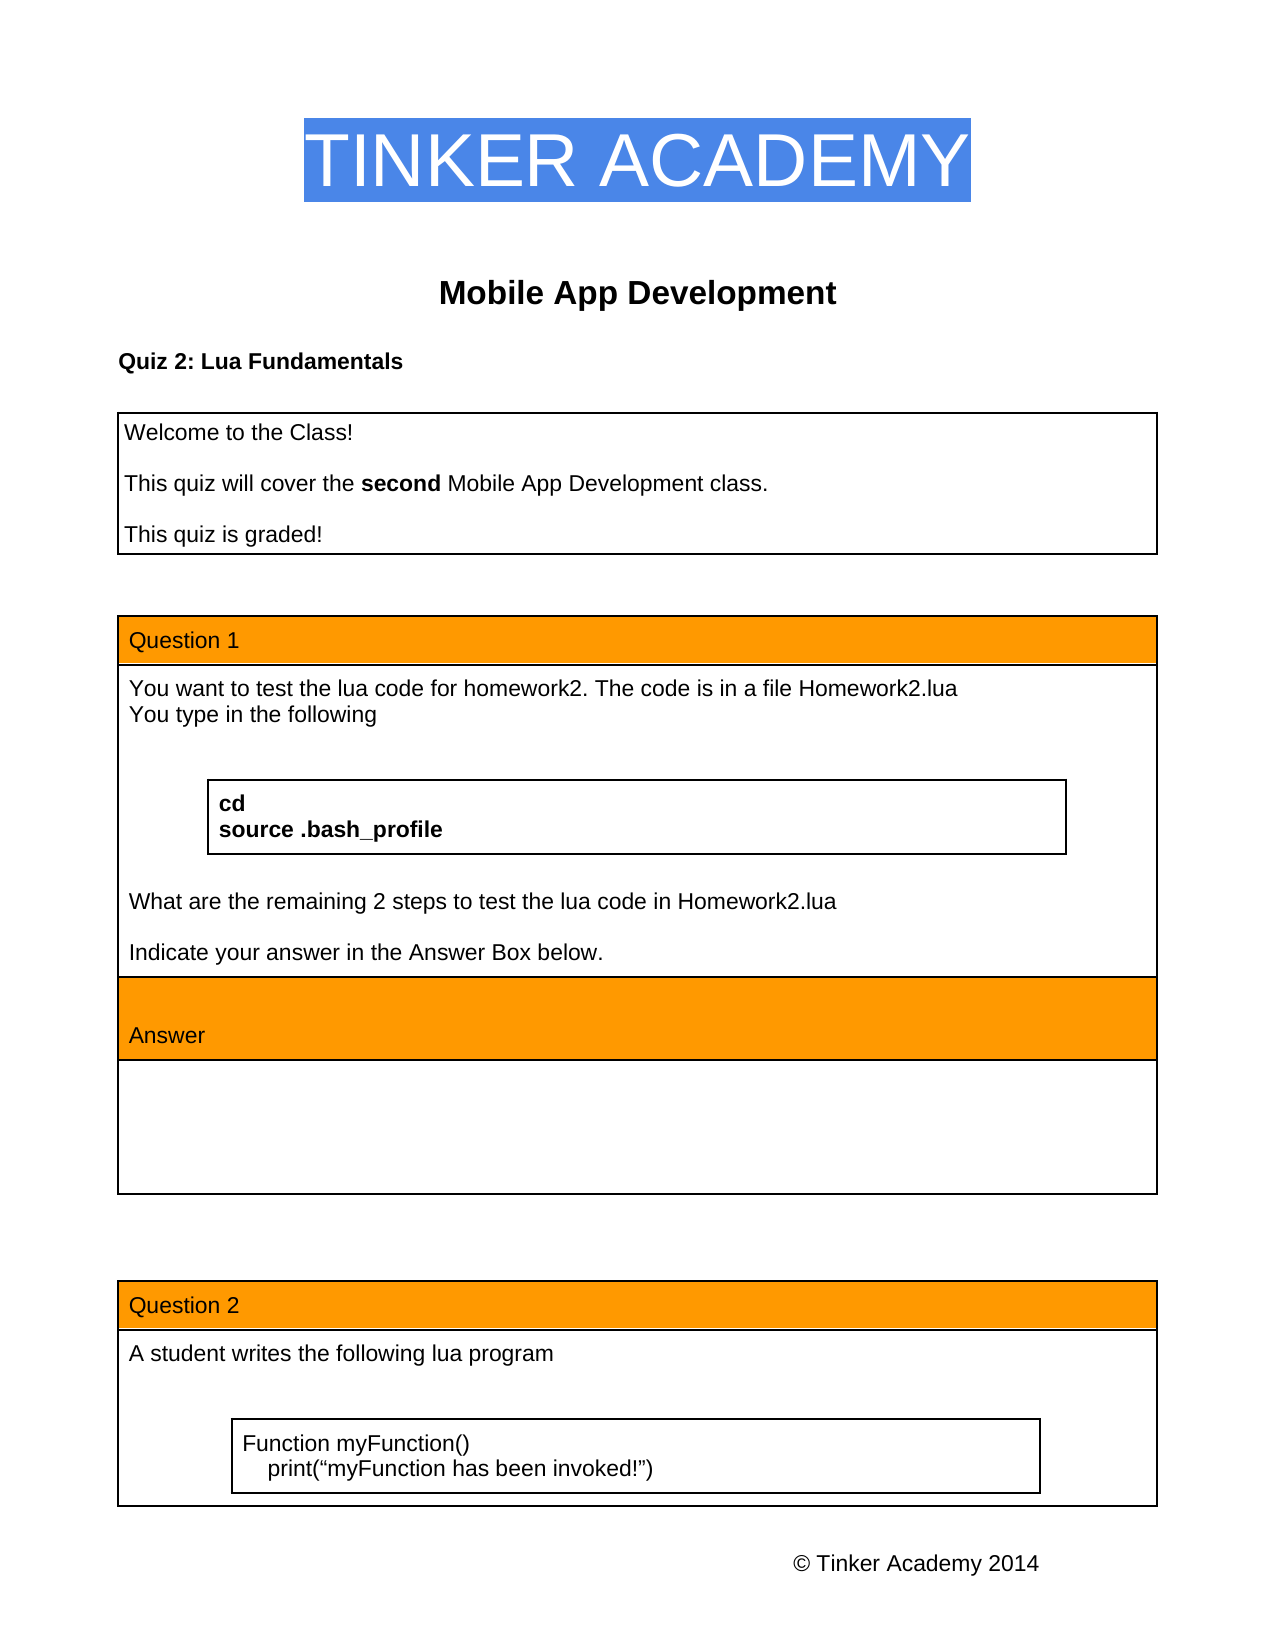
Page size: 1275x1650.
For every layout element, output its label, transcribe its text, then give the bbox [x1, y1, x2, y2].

table_cell A student writes the following lua program [119, 1331, 1156, 1504]
table_cell Answer [119, 978, 1156, 1059]
table_header cd source .bash_profile [209, 781, 1065, 853]
table_header Welcome to the Class! This quiz will cover the second Mobile App Development class. This quiz is graded! [119, 414, 1156, 553]
text Mobile App Development [118, 274, 1157, 311]
table_cell [119, 1061, 1156, 1193]
table_header Question 1 [119, 617, 1156, 663]
text TINKER ACADEMY [118, 118, 1157, 202]
text Quiz 2: Lua Fundamentals [118, 349, 1157, 374]
table_header Question 2 [119, 1282, 1156, 1328]
table_header Function myFunction() print(“myFunction has been invoked!”) [233, 1420, 1039, 1492]
table_cell You want to test the lua code for homework2. The code is in a file Homework2.lua You type in the following What are the remaining 2 steps to test the lua code in Homework2.lua Indicate your answer in the Answer Box below. [119, 666, 1156, 976]
